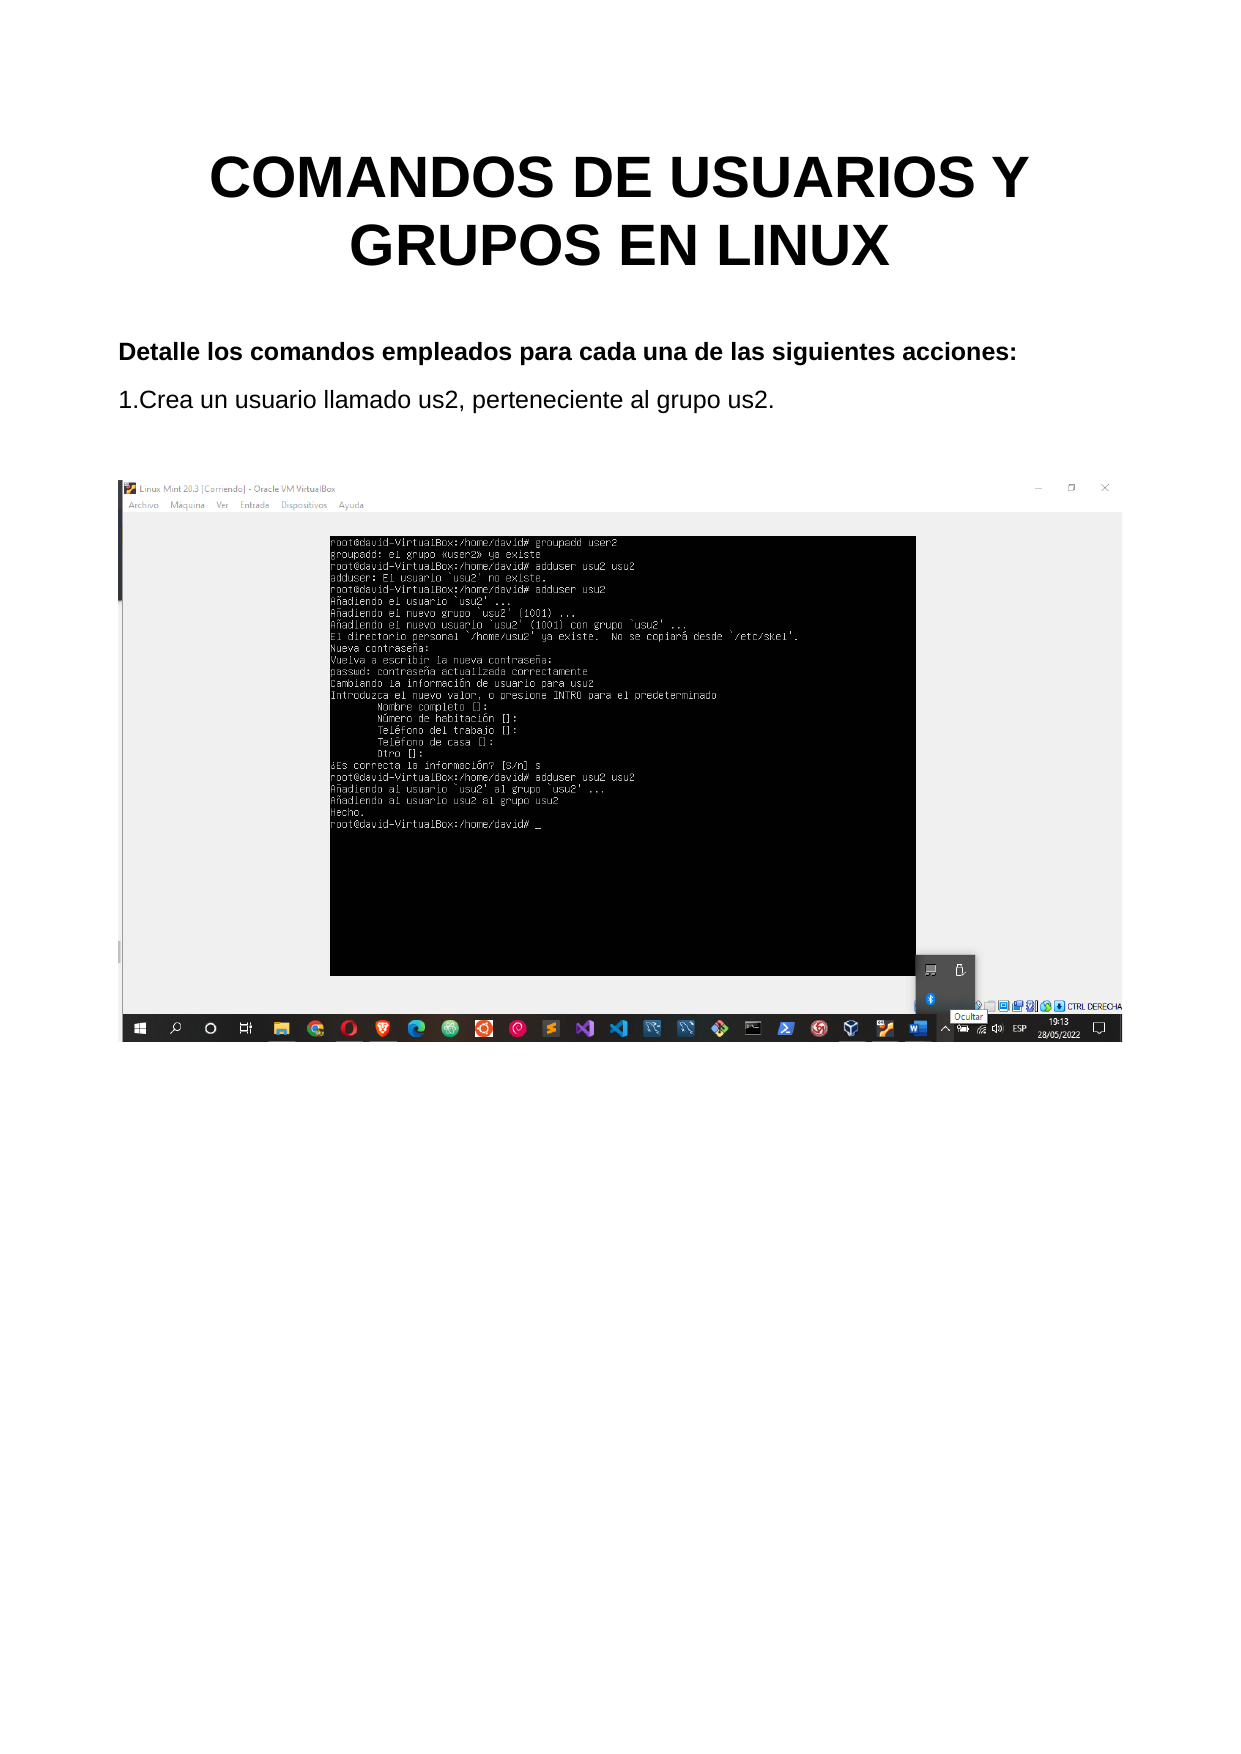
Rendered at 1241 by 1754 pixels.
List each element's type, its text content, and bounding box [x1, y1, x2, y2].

text COMANDOS DE USUARIOS Y GRUPOS EN LINUX [118, 143, 1122, 277]
text Detalle los comandos empleados para cada una de las siguientes acciones: [118, 337, 1122, 366]
text 1.Crea un usuario llamado us2, perteneciente al grupo us2. [118, 385, 1122, 414]
